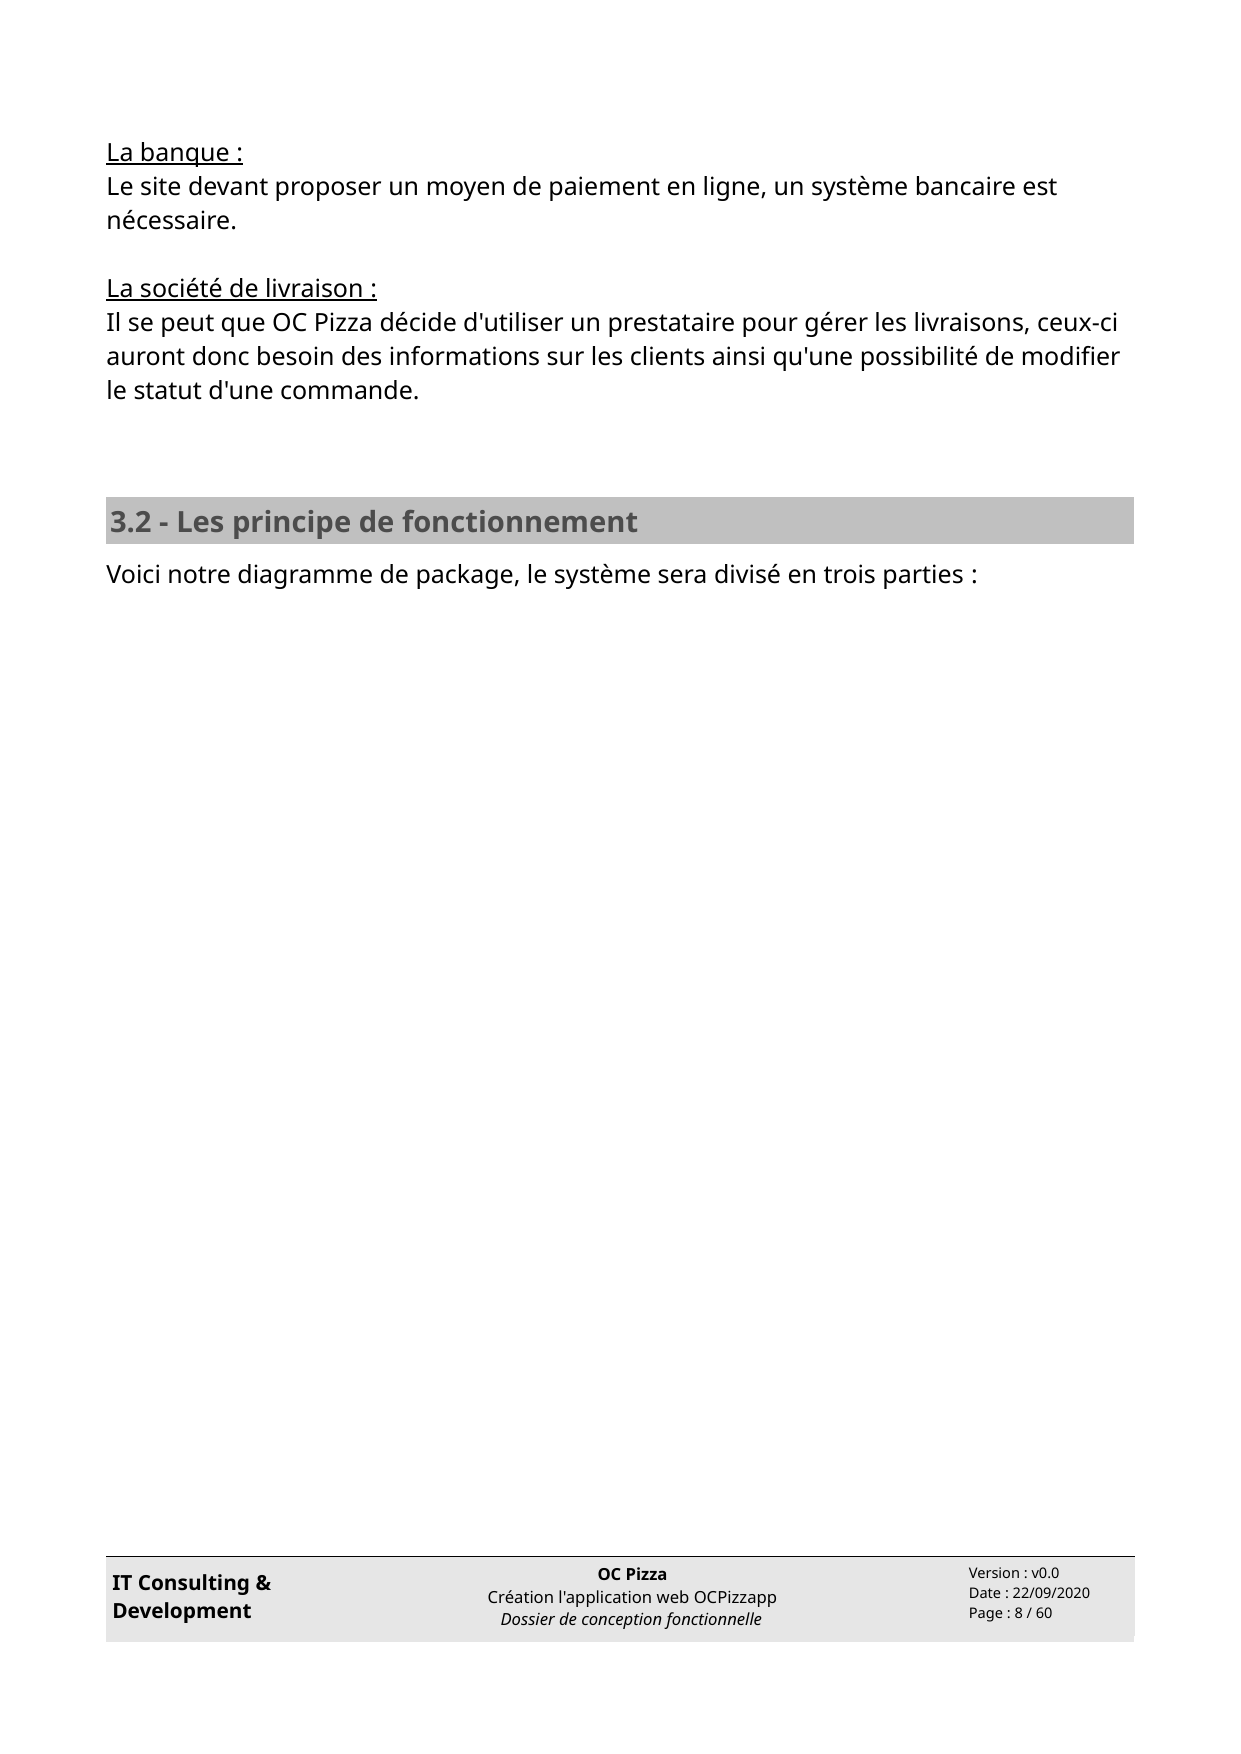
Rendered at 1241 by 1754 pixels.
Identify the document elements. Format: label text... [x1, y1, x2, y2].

subtitle Les principe de fonctionnement [107, 499, 1133, 543]
text La banque : [106, 134, 1134, 168]
text Voici notre diagramme de package, le système sera divisé en trois parties : [106, 556, 1134, 590]
text Le site devant proposer un moyen de paiement en ligne, un système bancaire est nécessaire. [106, 168, 1134, 237]
text La société de livraison : [106, 271, 1134, 305]
text Il se peut que OC Pizza décide d'utiliser un prestataire pour gérer les livraisons, ceux-ci auront donc besoin des informations sur les clients ainsi qu'une possibilité de modifier le statut d'une commande. [106, 305, 1134, 407]
